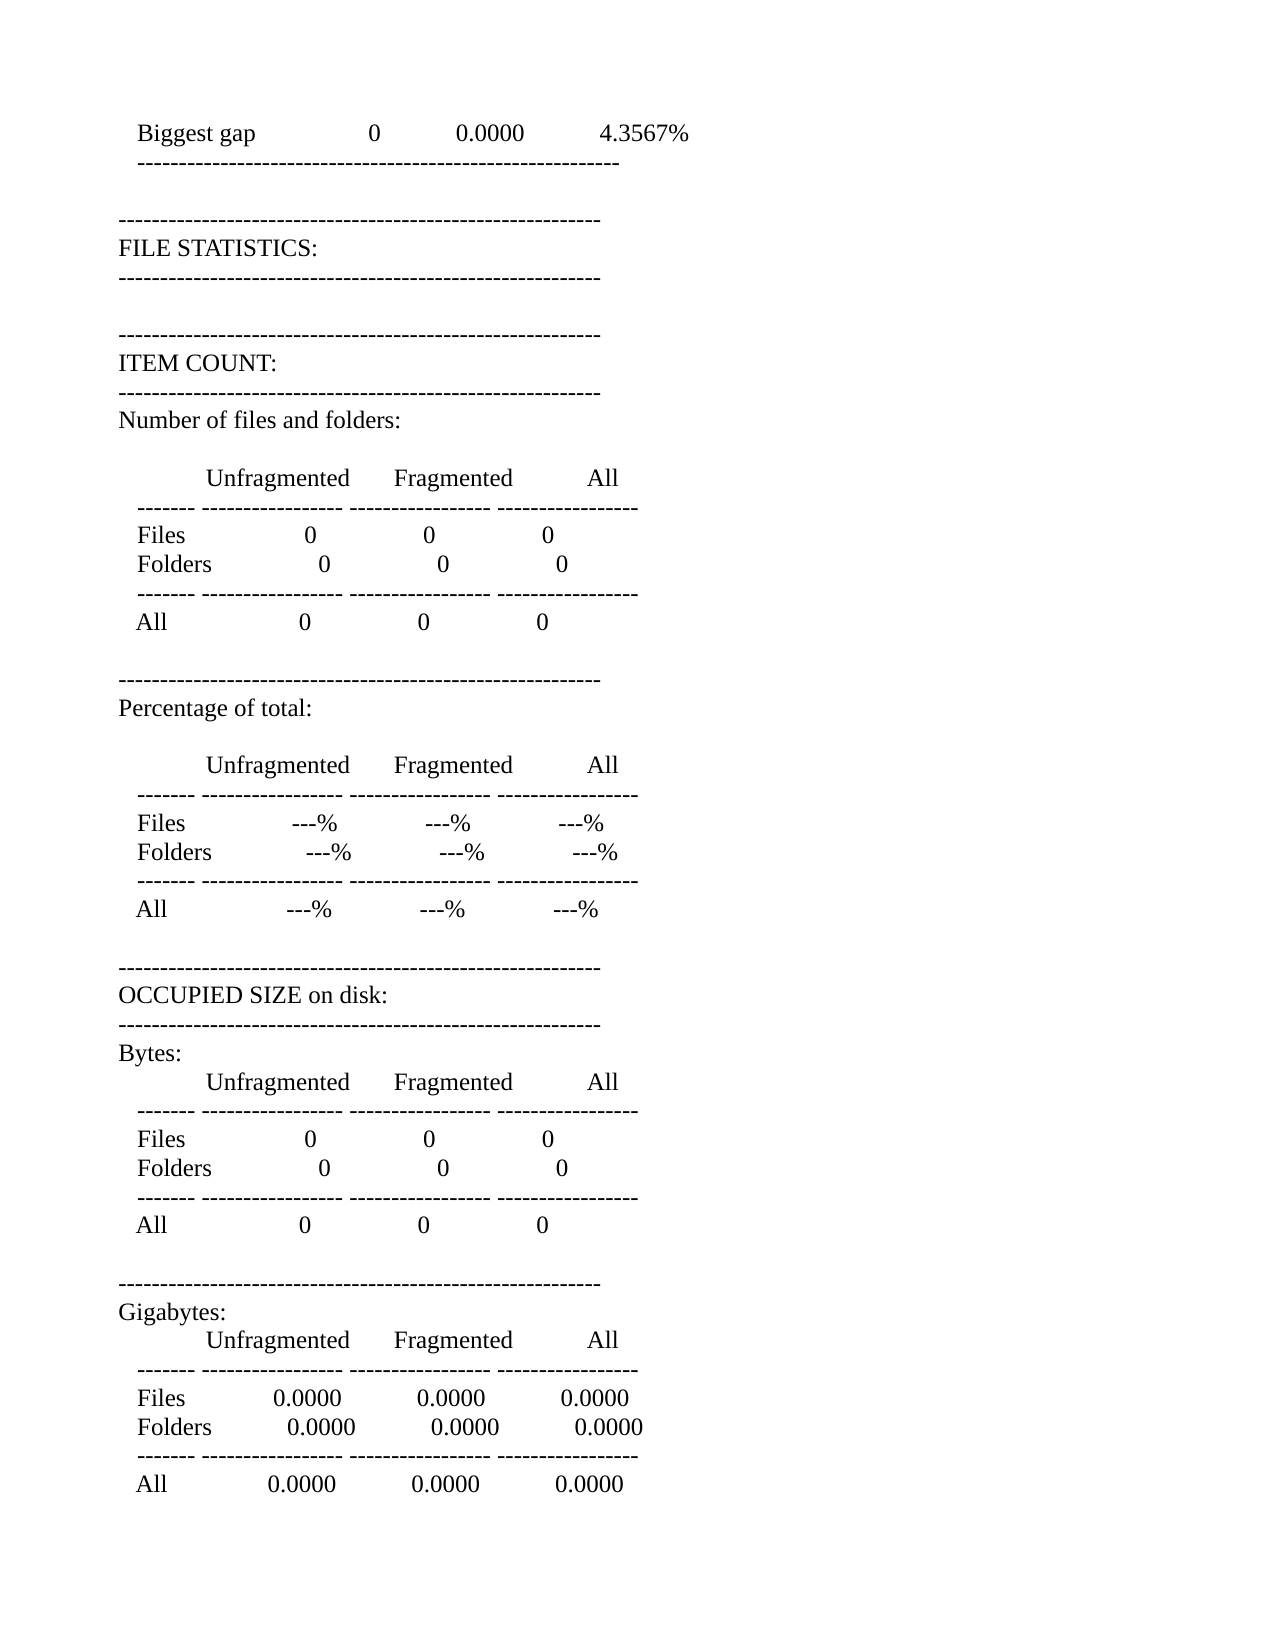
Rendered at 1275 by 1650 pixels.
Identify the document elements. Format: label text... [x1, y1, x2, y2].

text ------- ----------------- ----------------- ----------------- [118, 1096, 1157, 1124]
text Unfragmented Fragmented All [118, 1326, 1157, 1354]
text ---------------------------------------------------------- [118, 1009, 1157, 1038]
text FILE STATISTICS: [118, 233, 1157, 262]
text ---------------------------------------------------------- [118, 262, 1157, 291]
text Bytes: [118, 1038, 1157, 1067]
text ------- ----------------- ----------------- ----------------- [118, 1182, 1157, 1211]
text ------- ----------------- ----------------- ----------------- [118, 1354, 1157, 1383]
text Files 0.0000 0.0000 0.0000 [118, 1383, 1157, 1412]
text All 0 0 0 [118, 607, 1157, 636]
text Files 0 0 0 [118, 1124, 1157, 1153]
text Biggest gap 0 0.0000 4.3567% [118, 118, 1157, 147]
text Files ---% ---% ---% [118, 808, 1157, 837]
text Unfragmented Fragmented All [118, 751, 1157, 779]
text Number of files and folders: [118, 406, 1157, 434]
text ---------------------------------------------------------- [118, 319, 1157, 348]
text Unfragmented Fragmented All [118, 1067, 1157, 1096]
text ---------------------------------------------------------- [118, 664, 1157, 693]
text Unfragmented Fragmented All [118, 463, 1157, 492]
text ---------------------------------------------------------- [118, 204, 1157, 233]
text ---------------------------------------------------------- [118, 377, 1157, 406]
text Percentage of total: [118, 693, 1157, 722]
text ------- ----------------- ----------------- ----------------- [118, 779, 1157, 808]
text ---------------------------------------------------------- [118, 952, 1157, 981]
text ---------------------------------------------------------- [118, 1268, 1157, 1297]
text Files 0 0 0 [118, 521, 1157, 549]
text All 0 0 0 [118, 1211, 1157, 1239]
text OCCUPIED SIZE on disk: [118, 981, 1157, 1009]
text All ---% ---% ---% [118, 894, 1157, 923]
text Gigabytes: [118, 1297, 1157, 1326]
text ------- ----------------- ----------------- ----------------- [118, 578, 1157, 607]
text Folders 0 0 0 [118, 1153, 1157, 1182]
text All 0.0000 0.0000 0.0000 [118, 1469, 1157, 1498]
text ------- ----------------- ----------------- ----------------- [118, 866, 1157, 894]
text ------- ----------------- ----------------- ----------------- [118, 1441, 1157, 1469]
text ITEM COUNT: [118, 348, 1157, 377]
text Folders ---% ---% ---% [118, 837, 1157, 866]
text ------- ----------------- ----------------- ----------------- [118, 492, 1157, 521]
text Folders 0.0000 0.0000 0.0000 [118, 1412, 1157, 1441]
text Folders 0 0 0 [118, 549, 1157, 578]
text ---------------------------------------------------------- [118, 147, 1157, 176]
